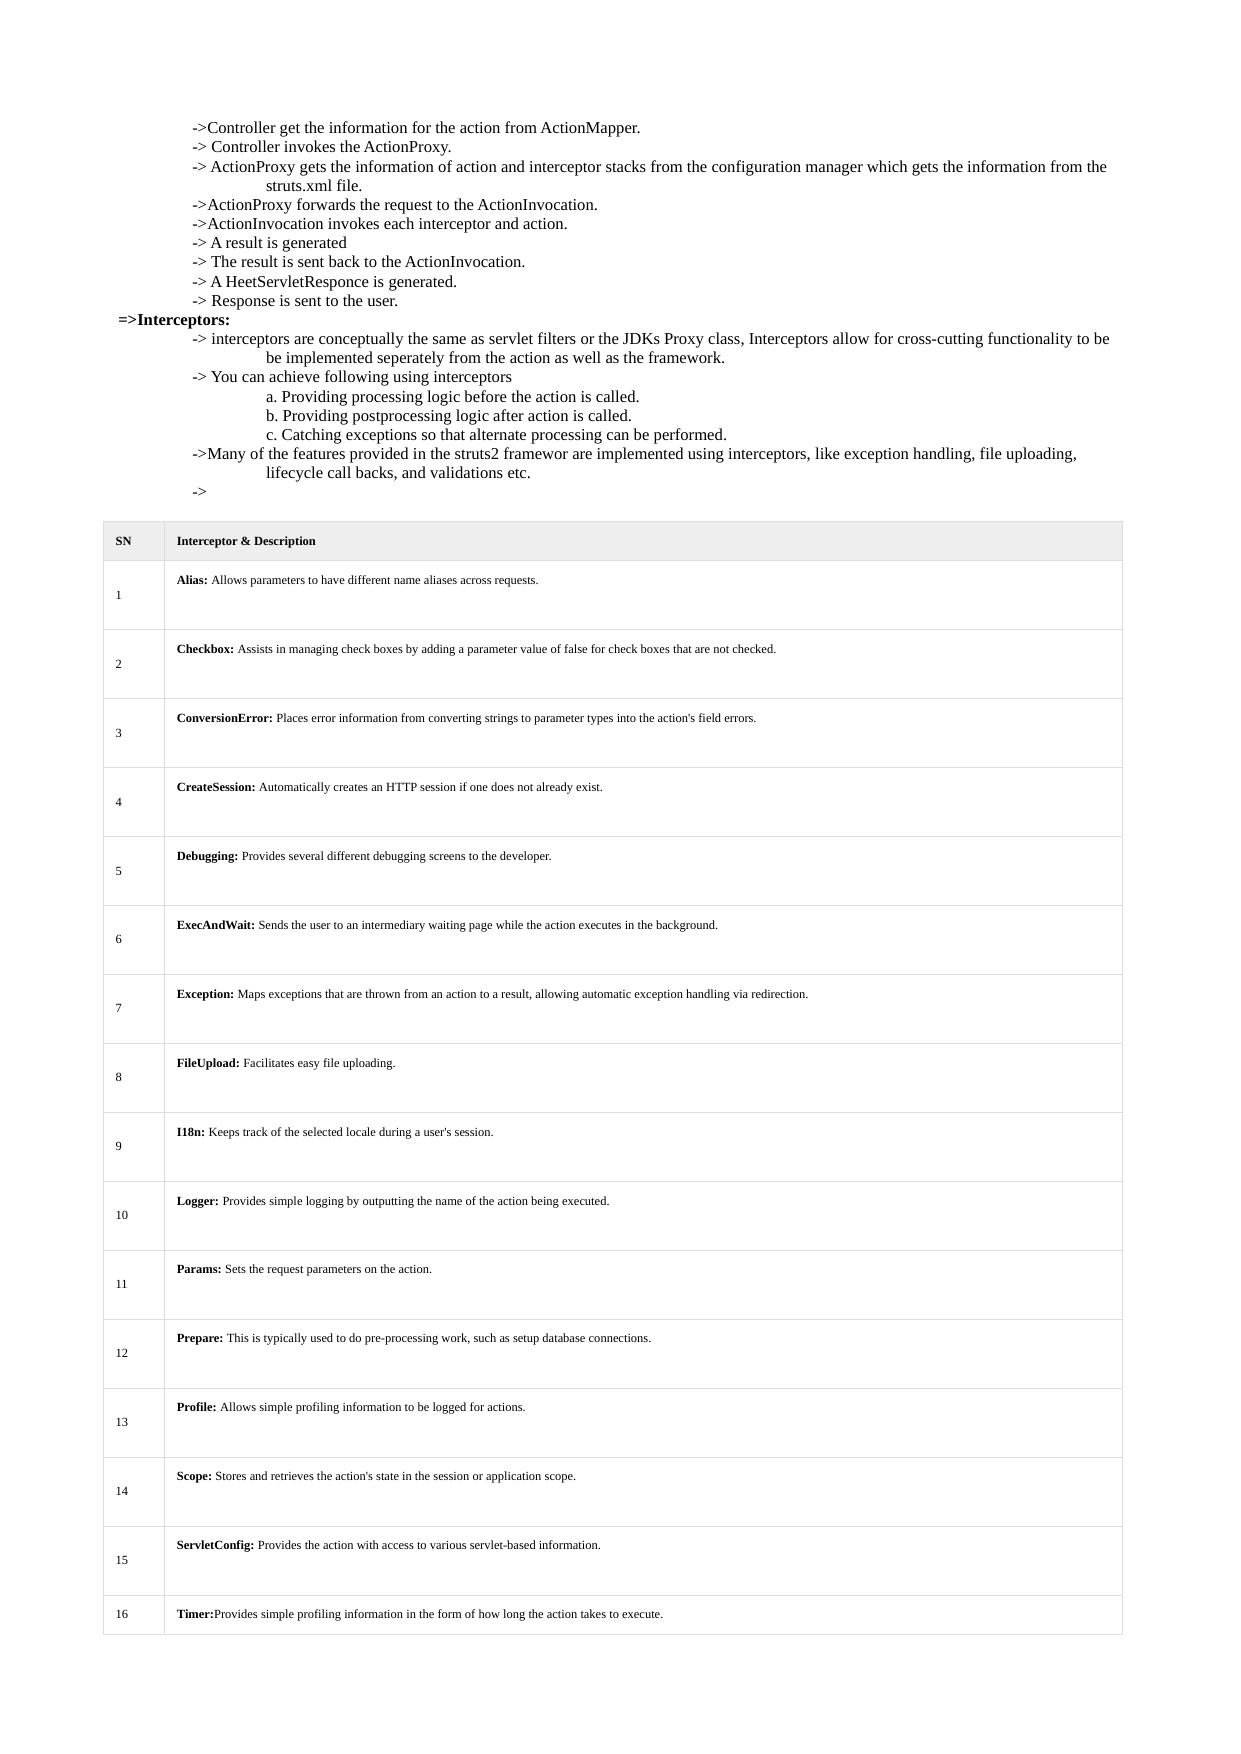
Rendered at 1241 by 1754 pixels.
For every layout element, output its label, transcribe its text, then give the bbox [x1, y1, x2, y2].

table_cell 16 [104, 1596, 164, 1634]
text ->ActionProxy forwards the request to the ActionInvocation. [118, 195, 1122, 214]
table_cell 15 [104, 1527, 164, 1594]
table_cell 14 [104, 1458, 164, 1526]
table_cell ExecAndWait: Sends the user to an intermediary waiting page while the action executes in the background. [165, 906, 1122, 974]
table_cell Timer:Provides simple profiling information in the form of how long the action takes to execute. [165, 1596, 1122, 1634]
text ->Controller get the information for the action from ActionMapper. [118, 118, 1122, 137]
table_cell 8 [104, 1044, 164, 1112]
text c. Catching exceptions so that alternate processing can be performed. [118, 425, 1122, 444]
table_cell CreateSession: Automatically creates an HTTP session if one does not already exist. [165, 768, 1122, 836]
table_cell 4 [104, 768, 164, 836]
text -> [118, 482, 1122, 501]
table_cell 10 [104, 1182, 164, 1250]
text -> The result is sent back to the ActionInvocation. [118, 252, 1122, 271]
text -> Response is sent to the user. [118, 291, 1122, 310]
table_header Interceptor & Description [165, 522, 1122, 560]
text a. Providing processing logic before the action is called. [118, 386, 1122, 406]
table_cell 3 [104, 699, 164, 767]
table_cell Params: Sets the request parameters on the action. [165, 1251, 1122, 1319]
table_cell 1 [104, 561, 164, 629]
table_cell I18n: Keeps track of the selected locale during a user's session. [165, 1113, 1122, 1181]
table_cell ConversionError: Places error information from converting strings to parameter types into the action's field errors. [165, 699, 1122, 767]
text -> You can achieve following using interceptors [118, 367, 1122, 386]
text ->Many of the features provided in the struts2 framewor are implemented using interceptors, like exception handling, file uploading, lifecycle call backs, and validations etc. [118, 444, 1122, 482]
table_cell 9 [104, 1113, 164, 1181]
table_cell Prepare: This is typically used to do pre-processing work, such as setup database connections. [165, 1320, 1122, 1388]
table_cell ServletConfig: Provides the action with access to various servlet-based information. [165, 1527, 1122, 1594]
text -> Controller invokes the ActionProxy. [118, 137, 1122, 156]
table_cell Scope: Stores and retrieves the action's state in the session or application scope. [165, 1458, 1122, 1526]
text b. Providing postprocessing logic after action is called. [118, 406, 1122, 425]
table_cell 2 [104, 630, 164, 698]
table_header SN [104, 522, 164, 560]
table_cell 13 [104, 1389, 164, 1457]
table_cell Debugging: Provides several different debugging screens to the developer. [165, 837, 1122, 905]
table_cell Profile: Allows simple profiling information to be logged for actions. [165, 1389, 1122, 1457]
text ->ActionInvocation invokes each interceptor and action. [118, 214, 1122, 233]
table_cell 12 [104, 1320, 164, 1388]
table_cell FileUpload: Facilitates easy file uploading. [165, 1044, 1122, 1112]
table_cell Exception: Maps exceptions that are thrown from an action to a result, allowing automatic exception handling via redirection. [165, 975, 1122, 1043]
text -> A HeetServletResponce is generated. [118, 271, 1122, 291]
table_cell Alias: Allows parameters to have different name aliases across requests. [165, 561, 1122, 629]
table_cell 7 [104, 975, 164, 1043]
table_cell 5 [104, 837, 164, 905]
table_cell Logger: Provides simple logging by outputting the name of the action being executed. [165, 1182, 1122, 1250]
text -> A result is generated [118, 233, 1122, 252]
table_cell 11 [104, 1251, 164, 1319]
table_cell Checkbox: Assists in managing check boxes by adding a parameter value of false for check boxes that are not checked. [165, 630, 1122, 698]
text -> interceptors are conceptually the same as servlet filters or the JDKs Proxy class, Interceptors allow for cross-cutting functionality to be be implemented seperately from the action as well as the framework. [118, 329, 1122, 367]
text -> ActionProxy gets the information of action and interceptor stacks from the configuration manager which gets the information from the struts.xml file. [118, 156, 1122, 195]
table_cell 6 [104, 906, 164, 974]
text =>Interceptors: [118, 310, 1122, 329]
